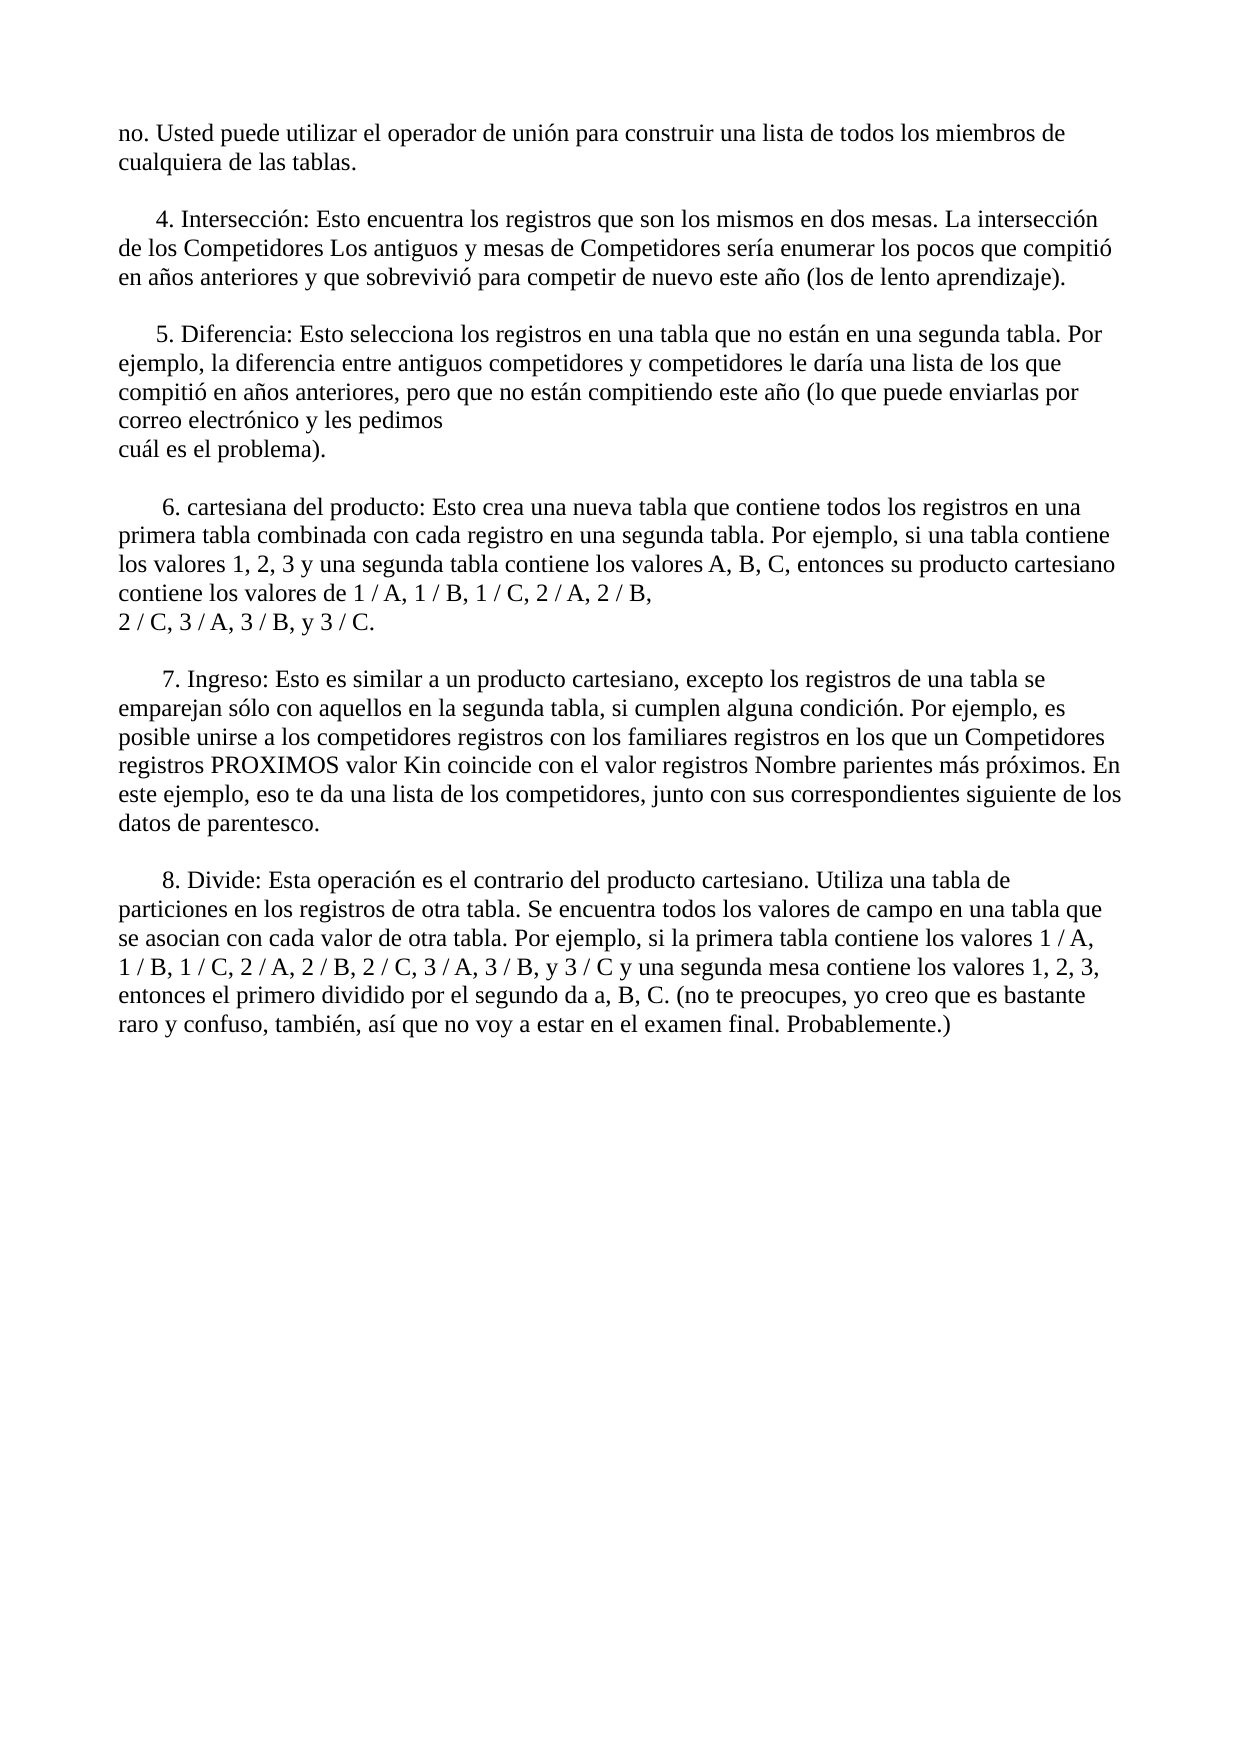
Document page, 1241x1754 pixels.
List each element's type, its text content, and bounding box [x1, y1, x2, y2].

text cuál es el problema). [118, 434, 1122, 463]
text 2 / C, 3 / A, 3 / B, y 3 / C. [118, 607, 1122, 636]
text no. Usted puede utilizar el operador de unión para construir una lista de todos los miembros de cualquiera de las tablas. [118, 118, 1122, 176]
text 4. Intersección: Esto encuentra los registros que son los mismos en dos mesas. La intersección de los Competidores Los antiguos y mesas de Competidores sería enumerar los pocos que compitió en años anteriores y que sobrevivió para competir de nuevo este año (los de lento aprendizaje). [118, 204, 1122, 291]
text 8. Divide: Esta operación es el contrario del producto cartesiano. Utiliza una tabla de particiones en los registros de otra tabla. Se encuentra todos los valores de campo en una tabla que se asocian con cada valor de otra tabla. Por ejemplo, si la primera tabla contiene los valores 1 / A, 1 / B, 1 / C, 2 / A, 2 / B, 2 / C, 3 / A, 3 / B, y 3 / C y una segunda mesa contiene los valores 1, 2, 3, entonces el primero dividido por el segundo da a, B, C. (no te preocupes, yo creo que es bastante raro y confuso, también, así que no voy a estar en el examen final. Probablemente.) [118, 866, 1122, 1038]
text 7. Ingreso: Esto es similar a un producto cartesiano, excepto los registros de una tabla se emparejan sólo con aquellos en la segunda tabla, si cumplen alguna condición. Por ejemplo, es posible unirse a los competidores registros con los familiares registros en los que un Competidores registros PROXIMOS valor Kin coincide con el valor registros Nombre parientes más próximos. En este ejemplo, eso te da una lista de los competidores, junto con sus correspondientes siguiente de los datos de parentesco. [118, 664, 1122, 837]
text 6. cartesiana del producto: Esto crea una nueva tabla que contiene todos los registros en una primera tabla combinada con cada registro en una segunda tabla. Por ejemplo, si una tabla contiene los valores 1, 2, 3 y una segunda tabla contiene los valores A, B, C, entonces su producto cartesiano contiene los valores de 1 / A, 1 / B, 1 / C, 2 / A, 2 / B, [118, 492, 1122, 607]
text 5. Diferencia: Esto selecciona los registros en una tabla que no están en una segunda tabla. Por ejemplo, la diferencia entre antiguos competidores y competidores le daría una lista de los que compitió en años anteriores, pero que no están compitiendo este año (lo que puede enviarlas por correo electrónico y les pedimos [118, 319, 1122, 434]
